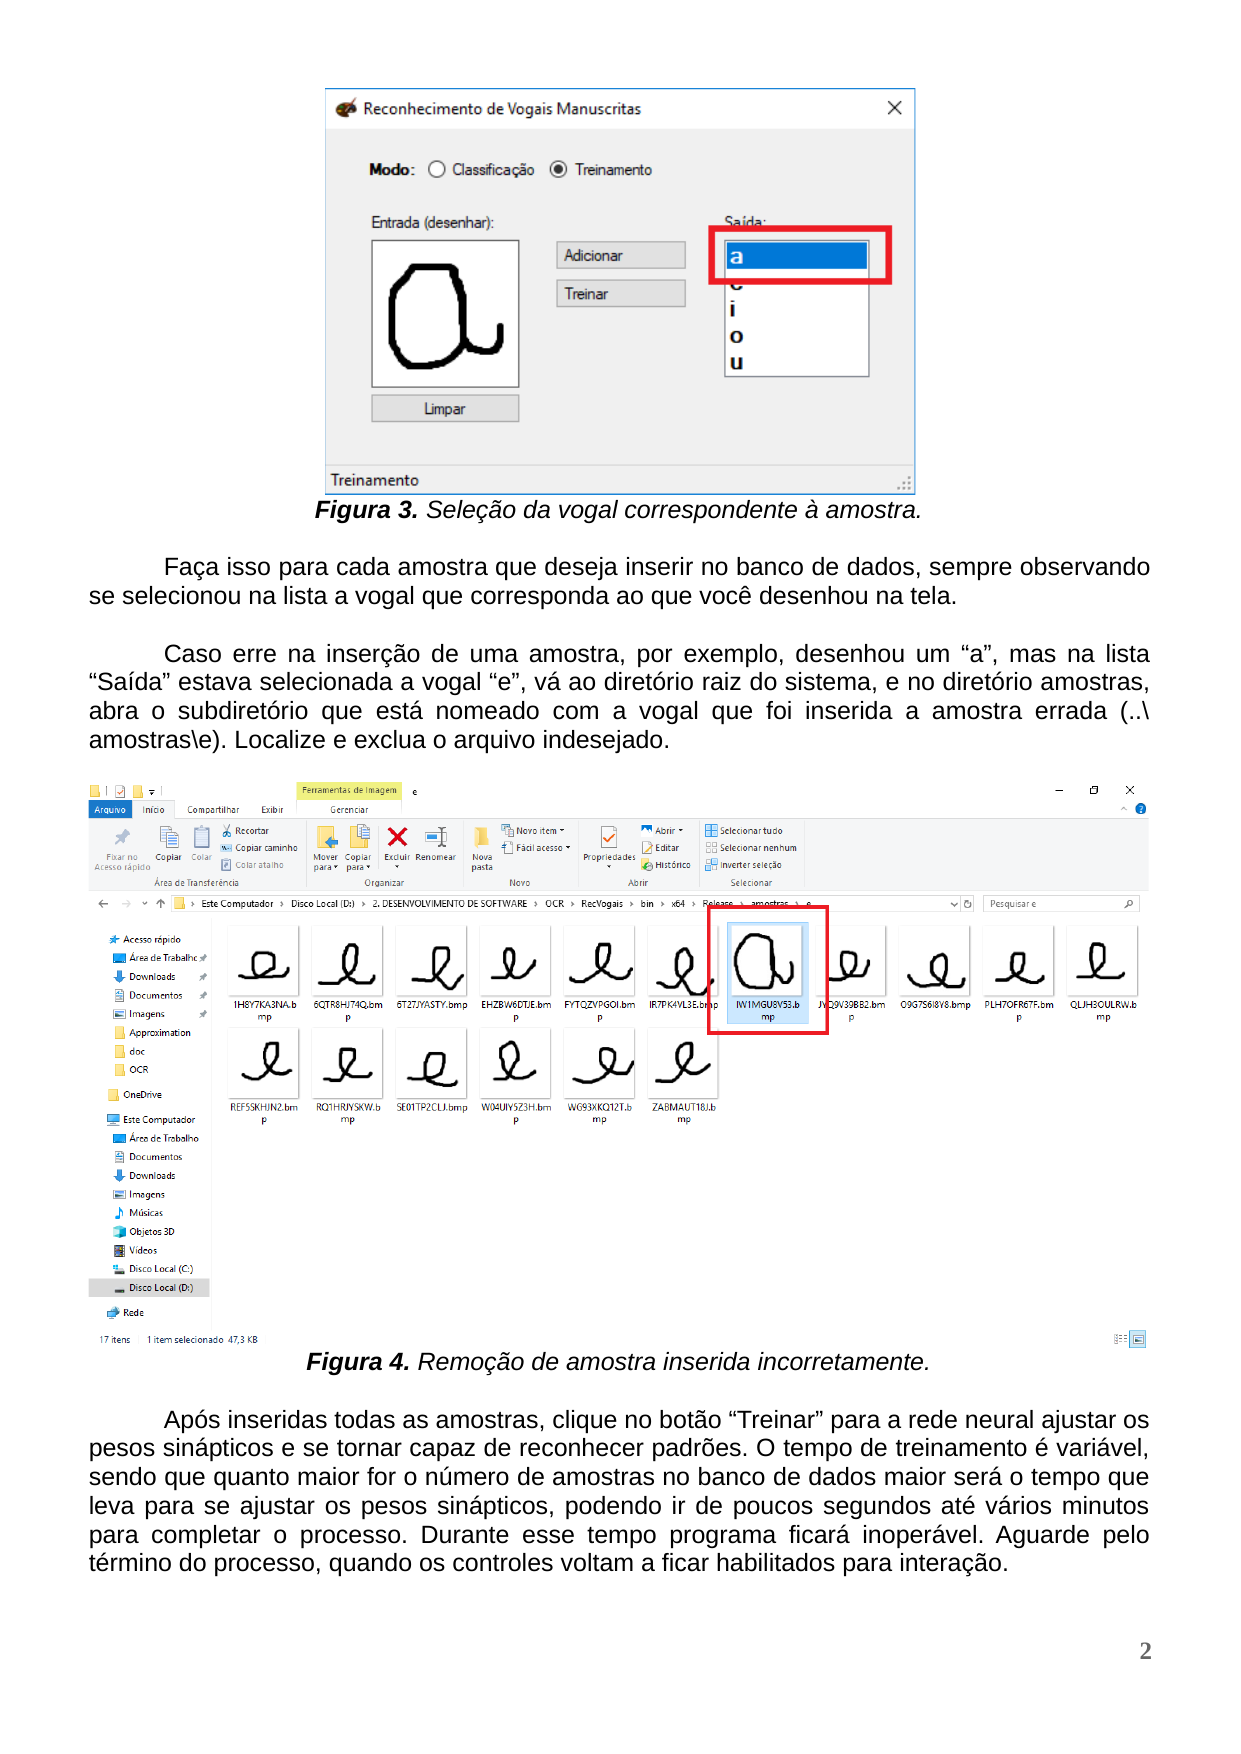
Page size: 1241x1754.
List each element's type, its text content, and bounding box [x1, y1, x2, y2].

text Faça isso para cada amostra que deseja inserir no banco de dados, sempre observando se selecionou na lista a vogal que corresponda ao que você desenhou na tela. [88, 552, 1152, 610]
text Figura 3. Seleção da vogal correspondente à amostra. [88, 495, 1152, 523]
text Após inseridas todas as amostras, clique no botão “Treinar” para a rede neural ajustar os pesos sinápticos e se tornar capaz de reconhecer padrões. O tempo de treinamento é variável, sendo que quanto maior for o número de amostras no banco de dados maior será o tempo que leva para se ajustar os pesos sinápticos, podendo ir de poucos segundos até vários minutos para completar o processo. Durante esse tempo programa ficará inoperável. Aguarde pelo término do processo, quando os controles voltam a ficar habilitados para interação. [88, 1405, 1152, 1577]
text Caso erre na inserção de uma amostra, por exemplo, desenhou um “a”, mas na lista “Saída” estava selecionada a vogal “e”, vá ao diretório raiz do sistema, e no diretório amostras, abra o subdiretório que está nomeado com a vogal que foi inserida a amostra errada (..\amostras\e). Localize e exclua o arquivo indesejado. [88, 638, 1152, 753]
picture [325, 88, 916, 495]
picture [88, 782, 1149, 1348]
text Figura 4. Remoção de amostra inserida incorretamente. [88, 1347, 1152, 1376]
